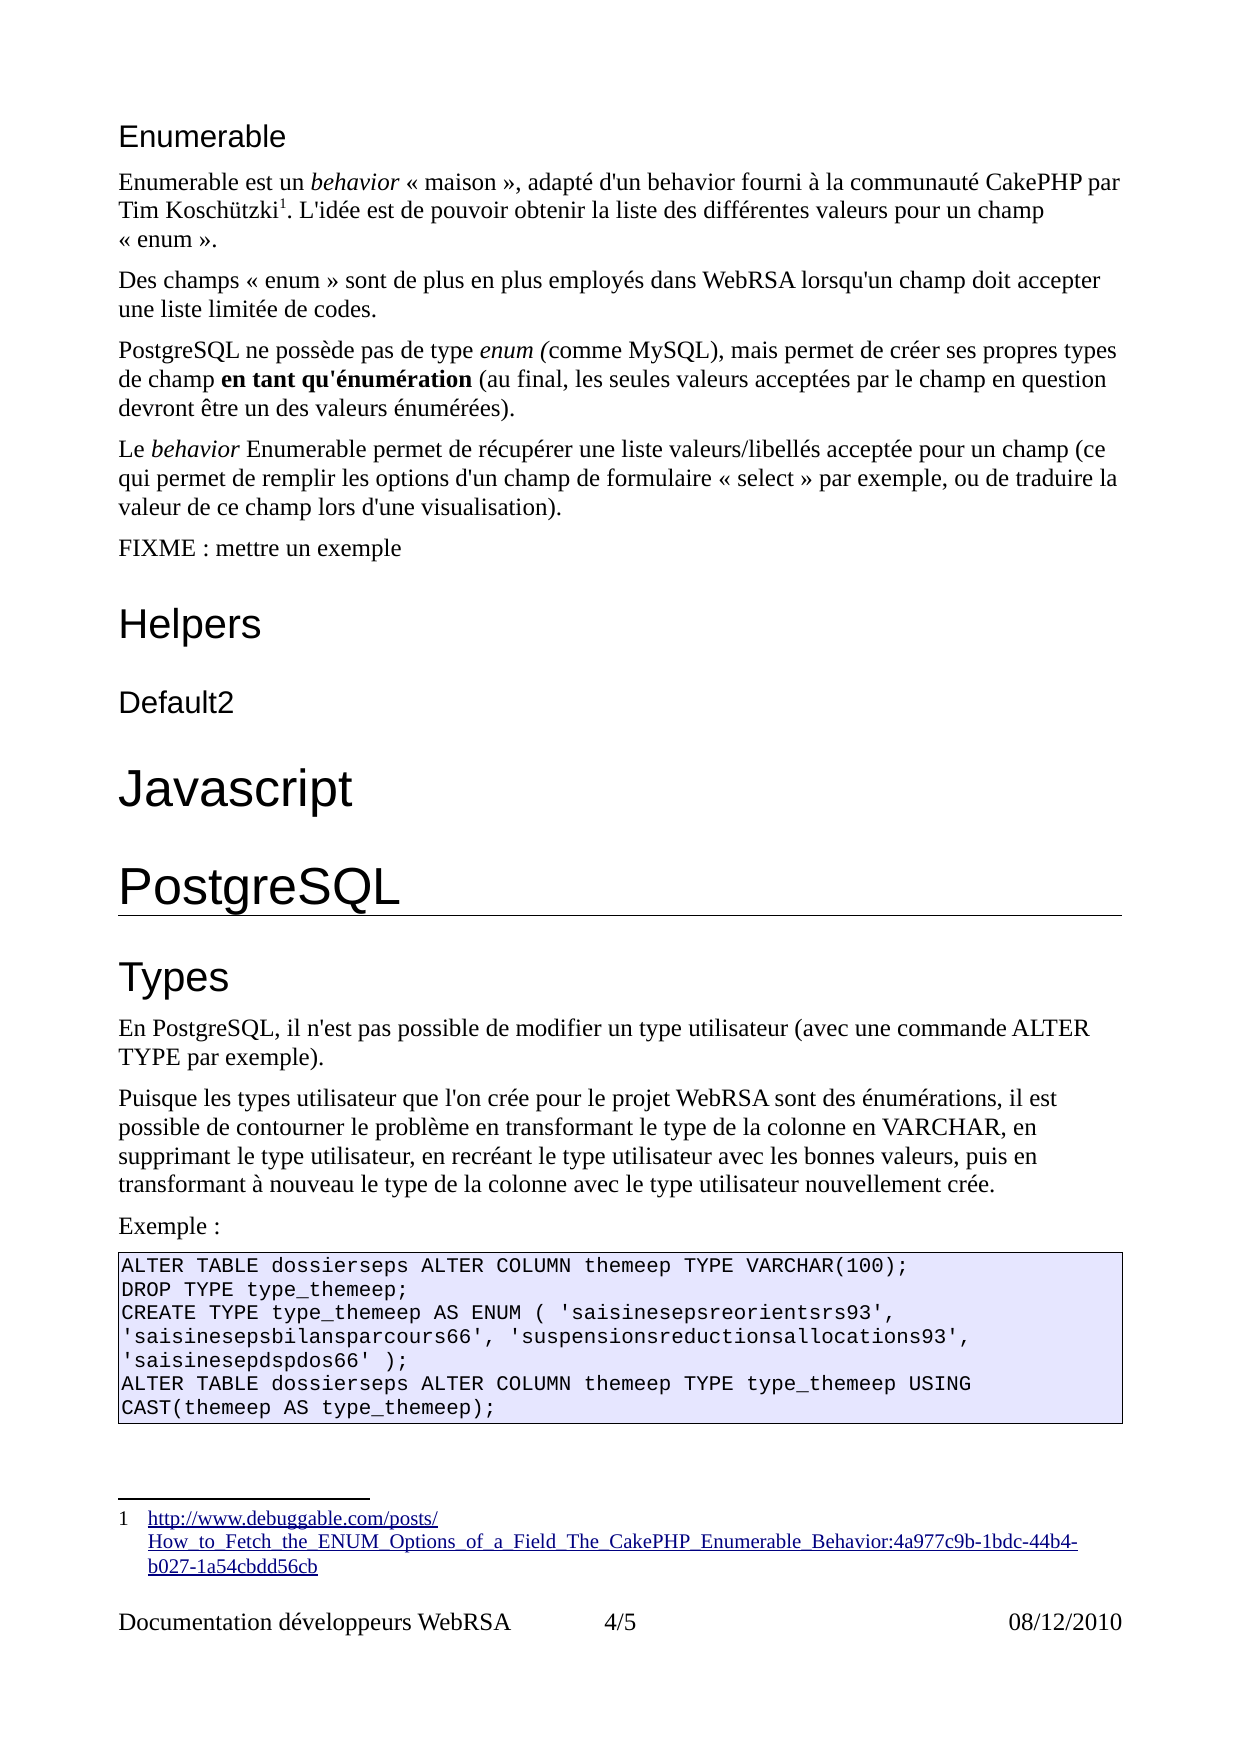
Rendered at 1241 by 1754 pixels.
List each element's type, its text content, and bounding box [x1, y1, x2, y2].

text DROP TYPE type_themeep; [119, 1276, 1122, 1299]
text PostgreSQL ne possède pas de type enum (comme MySQL), mais permet de créer ses propres types de champ en tant qu'énumération (au final, les seules valeurs acceptées par le champ en question devront être un des valeurs énumérées). [118, 335, 1122, 422]
text http://www.debuggable.com/posts/How_to_Fetch_the_ENUM_Options_of_a_Field_The_CakePHP_Enumerable_Behavior:4a977c9b-1bdc-44b4-b027-1a54cbdd56cb [118, 1505, 1122, 1578]
subtitle Default2 [118, 684, 1122, 720]
text ALTER TABLE dossierseps ALTER COLUMN themeep TYPE type_themeep USING CAST(themeep AS type_themeep); [119, 1370, 1122, 1423]
text Des champs « enum » sont de plus en plus employés dans WebRSA lorsqu'un champ doit accepter une liste limitée de codes. [118, 265, 1122, 323]
text Enumerable est un behavior « maison », adapté d'un behavior fourni à la communauté CakePHP par Tim Koschützki. L'idée est de pouvoir obtenir la liste des différentes valeurs pour un champ « enum ». [118, 167, 1122, 253]
text En PostgreSQL, il n'est pas possible de modifier un type utilisateur (avec une commande ALTER TYPE par exemple). [118, 1013, 1122, 1071]
subtitle Javascript [118, 758, 1122, 818]
text Puisque les types utilisateur que l'on crée pour le projet WebRSA sont des énumérations, il est possible de contourner le problème en transformant le type de la colonne en VARCHAR, en supprimant le type utilisateur, en recréant le type utilisateur avec les bonnes valeurs, puis en transformant à nouveau le type de la colonne avec le type utilisateur nouvellement crée. [118, 1083, 1122, 1198]
subtitle PostgreSQL [118, 855, 1122, 915]
subtitle Types [118, 953, 1122, 1001]
text CREATE TYPE type_themeep AS ENUM ( 'saisinesepsreorientsrs93', 'saisinesepsbilansparcours66', 'suspensionsreductionsallocations93', 'saisinesepdspdos66' ); [119, 1299, 1122, 1370]
subtitle Enumerable [118, 118, 1122, 154]
text ALTER TABLE dossierseps ALTER COLUMN themeep TYPE VARCHAR(100); [119, 1253, 1122, 1276]
text Le behavior Enumerable permet de récupérer une liste valeurs/libellés acceptée pour un champ (ce qui permet de remplir les options d'un champ de formulaire « select » par exemple, ou de traduire la valeur de ce champ lors d'une visualisation). [118, 434, 1122, 520]
subtitle Helpers [118, 599, 1122, 647]
text FIXME : mettre un exemple [118, 533, 1122, 562]
text Exemple : [118, 1211, 1122, 1239]
